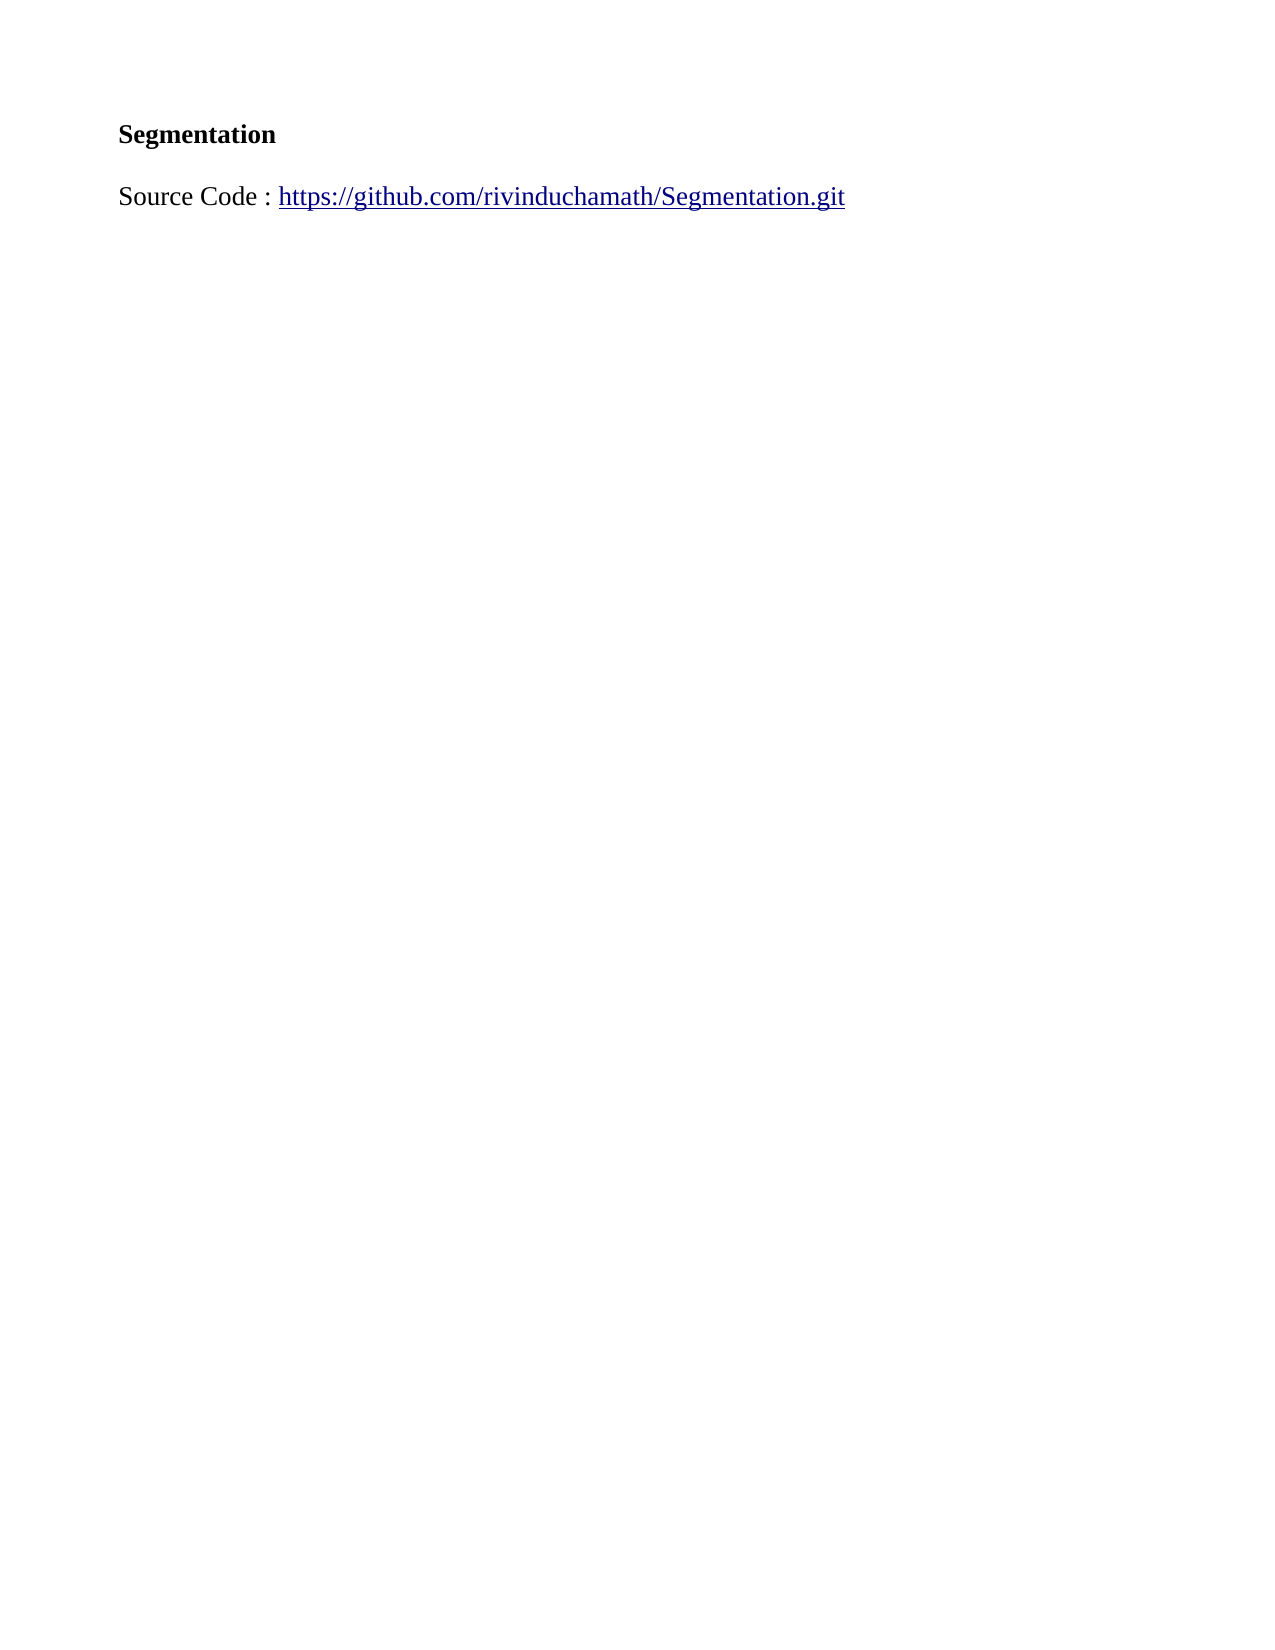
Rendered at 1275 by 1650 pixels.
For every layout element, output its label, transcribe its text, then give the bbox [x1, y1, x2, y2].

text Segmentation [118, 118, 1157, 149]
text Source Code : https://github.com/rivinduchamath/Segmentation.git [118, 180, 1157, 212]
